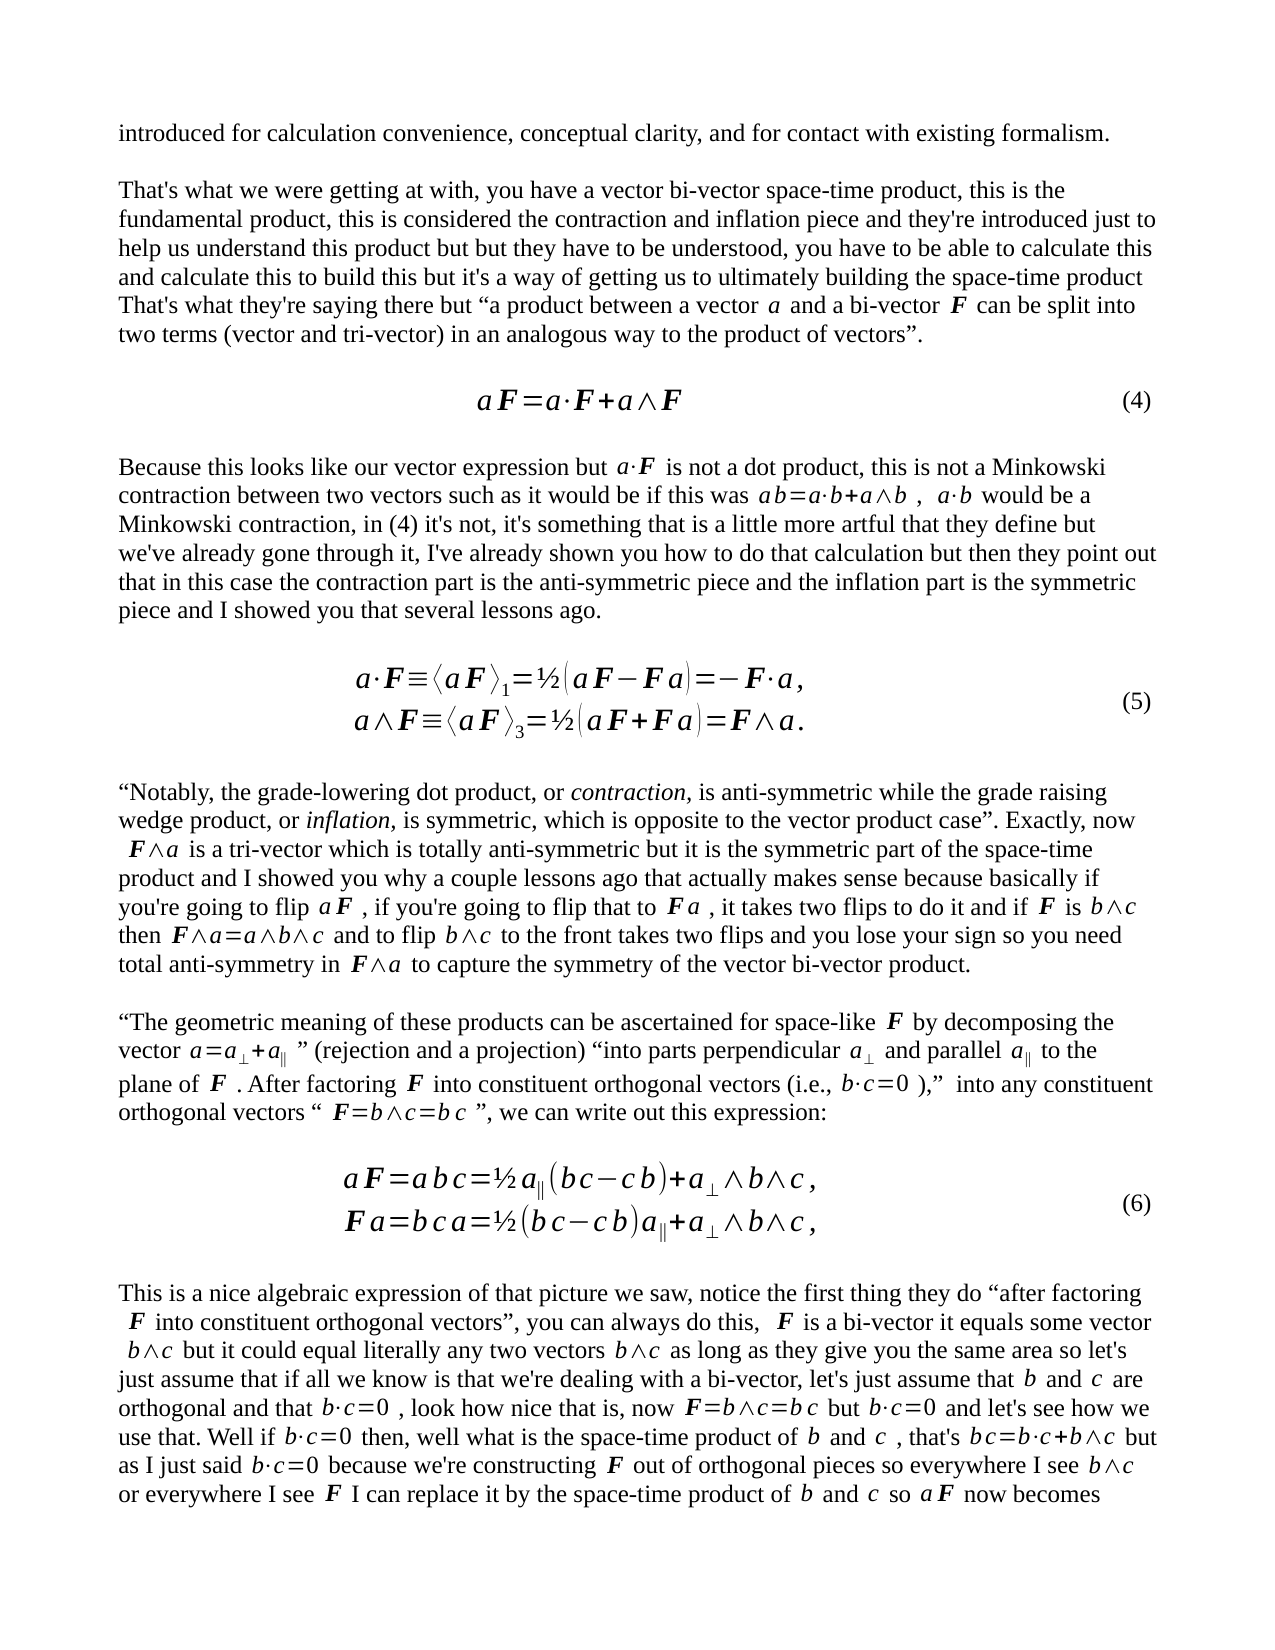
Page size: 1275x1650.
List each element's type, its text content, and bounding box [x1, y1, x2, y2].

table_header (6) [1041, 1155, 1157, 1249]
table_header (4) [1041, 377, 1157, 423]
text “The geometric meaning of these products can be ascertained for space-likeby decomposing the vector” (rejection and a projection) “into parts perpendicularand parallelto the plane of. After factoringinto constituent orthogonal vectors (i.e.,),” into any constituent orthogonal vectors “”, we can write out this expression: [118, 1007, 1157, 1126]
table_header [118, 377, 1041, 423]
table_header (5) [1041, 653, 1157, 748]
text This is a nice algebraic expression of that picture we saw, notice the first thing they do “after factoring into constituent orthogonal vectors”, you can always do this, is a bi-vector it equals some vectorbut it could equal literally any two vectorsas long as they give you the same area so let's just assume that if all we know is that we're dealing with a bi-vector, let's just assume thatandare orthogonal and that, look how nice that is, nowbutand let's see how we use that. Well ifthen, well what is the space-time product ofand, that'sbut as I just saidbecause we're constructingout of orthogonal pieces so everywhere I seeor everywhere I seeI can replace it by the space-time product ofandsonow becomesandbecomes, really beautiful stuff so now I break upinto the projection and rejection so, projection plusrejection, we do this a lot in Electromagnetism, you always do the parallel electric field and the perpendicular electric field and they transform differently relativistically but you can always do this, break this up and so everything being linear we are going to say is that this is going to actually, looking at (6) they've left out quite a few steps here because they're not very difficult steps but I think it's worth filling in the gaps as our last part of today's lecture so let's look at this formula very closely: [118, 1278, 1157, 1508]
table_header [118, 1155, 1041, 1249]
text “Notably, the grade-lowering dot product, or contraction, is anti-symmetric while the grade raising wedge product, or inflation, is symmetric, which is opposite to the vector product case”. Exactly, now is a tri-vector which is totally anti-symmetric but it is the symmetric part of the space-time product and I showed you why a couple lessons ago that actually makes sense because basically if you're going to flip, if you're going to flip that to, it takes two flips to do it and ifis thenand to flipto the front takes two flips and you lose your sign so you need total anti-symmetry into capture the symmetry of the vector bi-vector product. [118, 777, 1157, 978]
text That's what they're saying there but “a product between a vectorand a bi-vectorcan be split into two terms (vector and tri-vector) in an analogous way to the product of vectors”. [118, 291, 1157, 348]
text introduced for calculation convenience, conceptual clarity, and for contact with existing formalism. [118, 118, 1157, 147]
table_header [118, 653, 1041, 748]
text Because this looks like our vector expression butis not a dot product, this is not a Minkowski contraction between two vectors such as it would be if this was, would be a Minkowski contraction, in (4) it's not, it's something that is a little more artful that they define but we've already gone through it, I've already shown you how to do that calculation but then they point out that in this case the contraction part is the anti-symmetric piece and the inflation part is the symmetric piece and I showed you that several lessons ago. [118, 452, 1157, 624]
text That's what we were getting at with, you have a vector bi-vector space-time product, this is the fundamental product, this is considered the contraction and inflation piece and they're introduced just to help us understand this product but but they have to be understood, you have to be able to calculate this and calculate this to build this but it's a way of getting us to ultimately building the space-time product [118, 176, 1157, 291]
